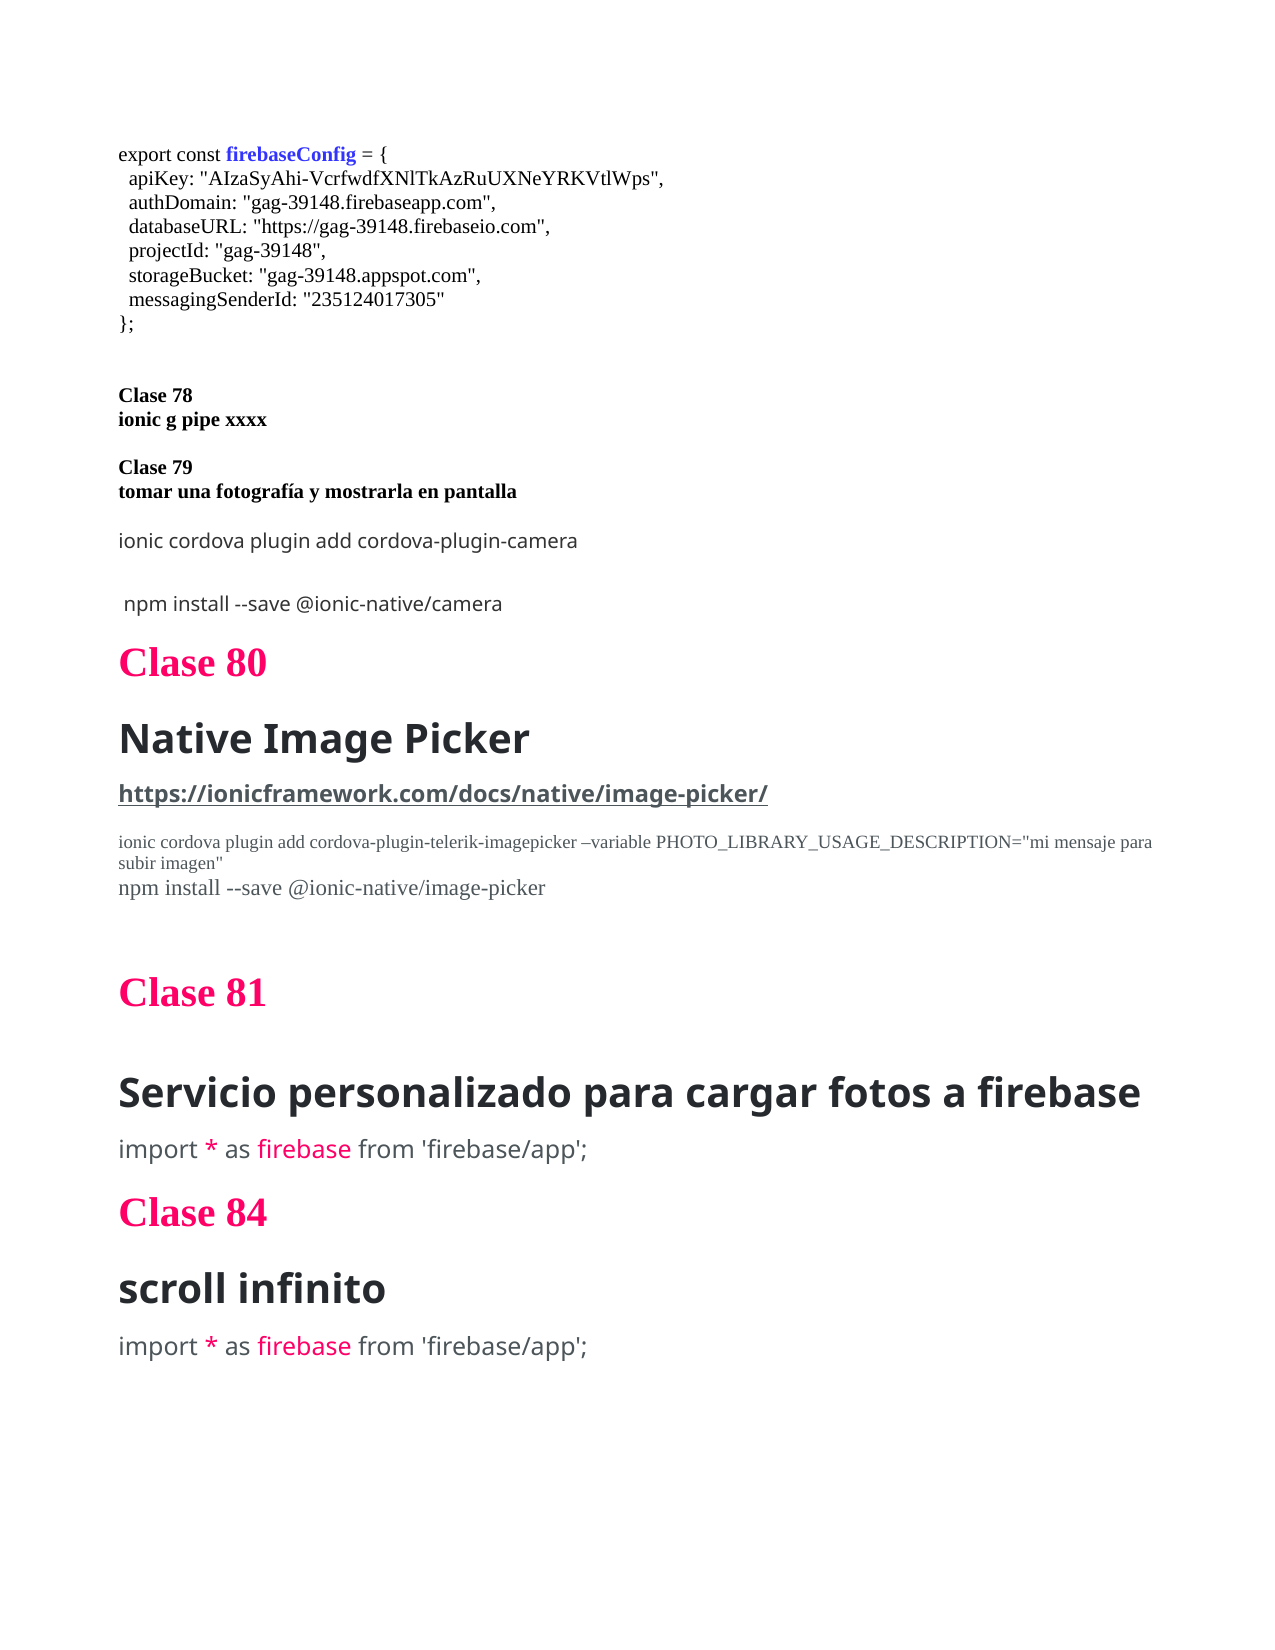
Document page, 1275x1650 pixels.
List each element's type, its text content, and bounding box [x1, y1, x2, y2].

text Clase 84 [118, 1187, 1157, 1235]
text projectId: "gag-39148", [118, 238, 1157, 262]
text databaseURL: "https://gag-39148.firebaseio.com", [118, 214, 1157, 238]
text }; [118, 311, 1157, 335]
text import * as firebase from 'firebase/app'; [118, 1328, 1157, 1362]
text ionic cordova plugin add cordova-plugin-telerik-imagepicker –variable PHOTO_LIBRARY_USAGE_DESCRIPTION="mi mensaje para subir imagen" [118, 831, 1157, 874]
text export const firebaseConfig = { [118, 142, 1157, 166]
text ionic cordova plugin add cordova-plugin-camera [118, 527, 1157, 555]
text import * as firebase from 'firebase/app'; [118, 1132, 1157, 1166]
text Clase 80 [118, 637, 1157, 685]
text Clase 79 [118, 455, 1157, 479]
subtitle scroll infinito [118, 1260, 1157, 1316]
text messagingSenderId: "235124017305" [118, 287, 1157, 311]
text npm install --save @ionic-native/image-picker [118, 874, 1157, 929]
text Clase 78 [118, 383, 1157, 407]
text https://ionicframework.com/docs/native/image-picker/ [118, 778, 1157, 810]
subtitle Native Image Picker [118, 710, 1157, 765]
text storageBucket: "gag-39148.appspot.com", [118, 262, 1157, 287]
text tomar una fotografía y mostrarla en pantalla [118, 479, 1157, 503]
subtitle Servicio personalizado para cargar fotos a firebase [118, 1064, 1157, 1119]
text authDomain: "gag-39148.firebaseapp.com", [118, 190, 1157, 214]
text npm install --save @ionic-native/camera [118, 555, 1157, 617]
text Clase 81 [118, 929, 1157, 1015]
text ionic g pipe xxxx [118, 407, 1157, 431]
text apiKey: "AIzaSyAhi-VcrfwdfXNlTkAzRuUXNeYRKVtlWps", [118, 166, 1157, 190]
